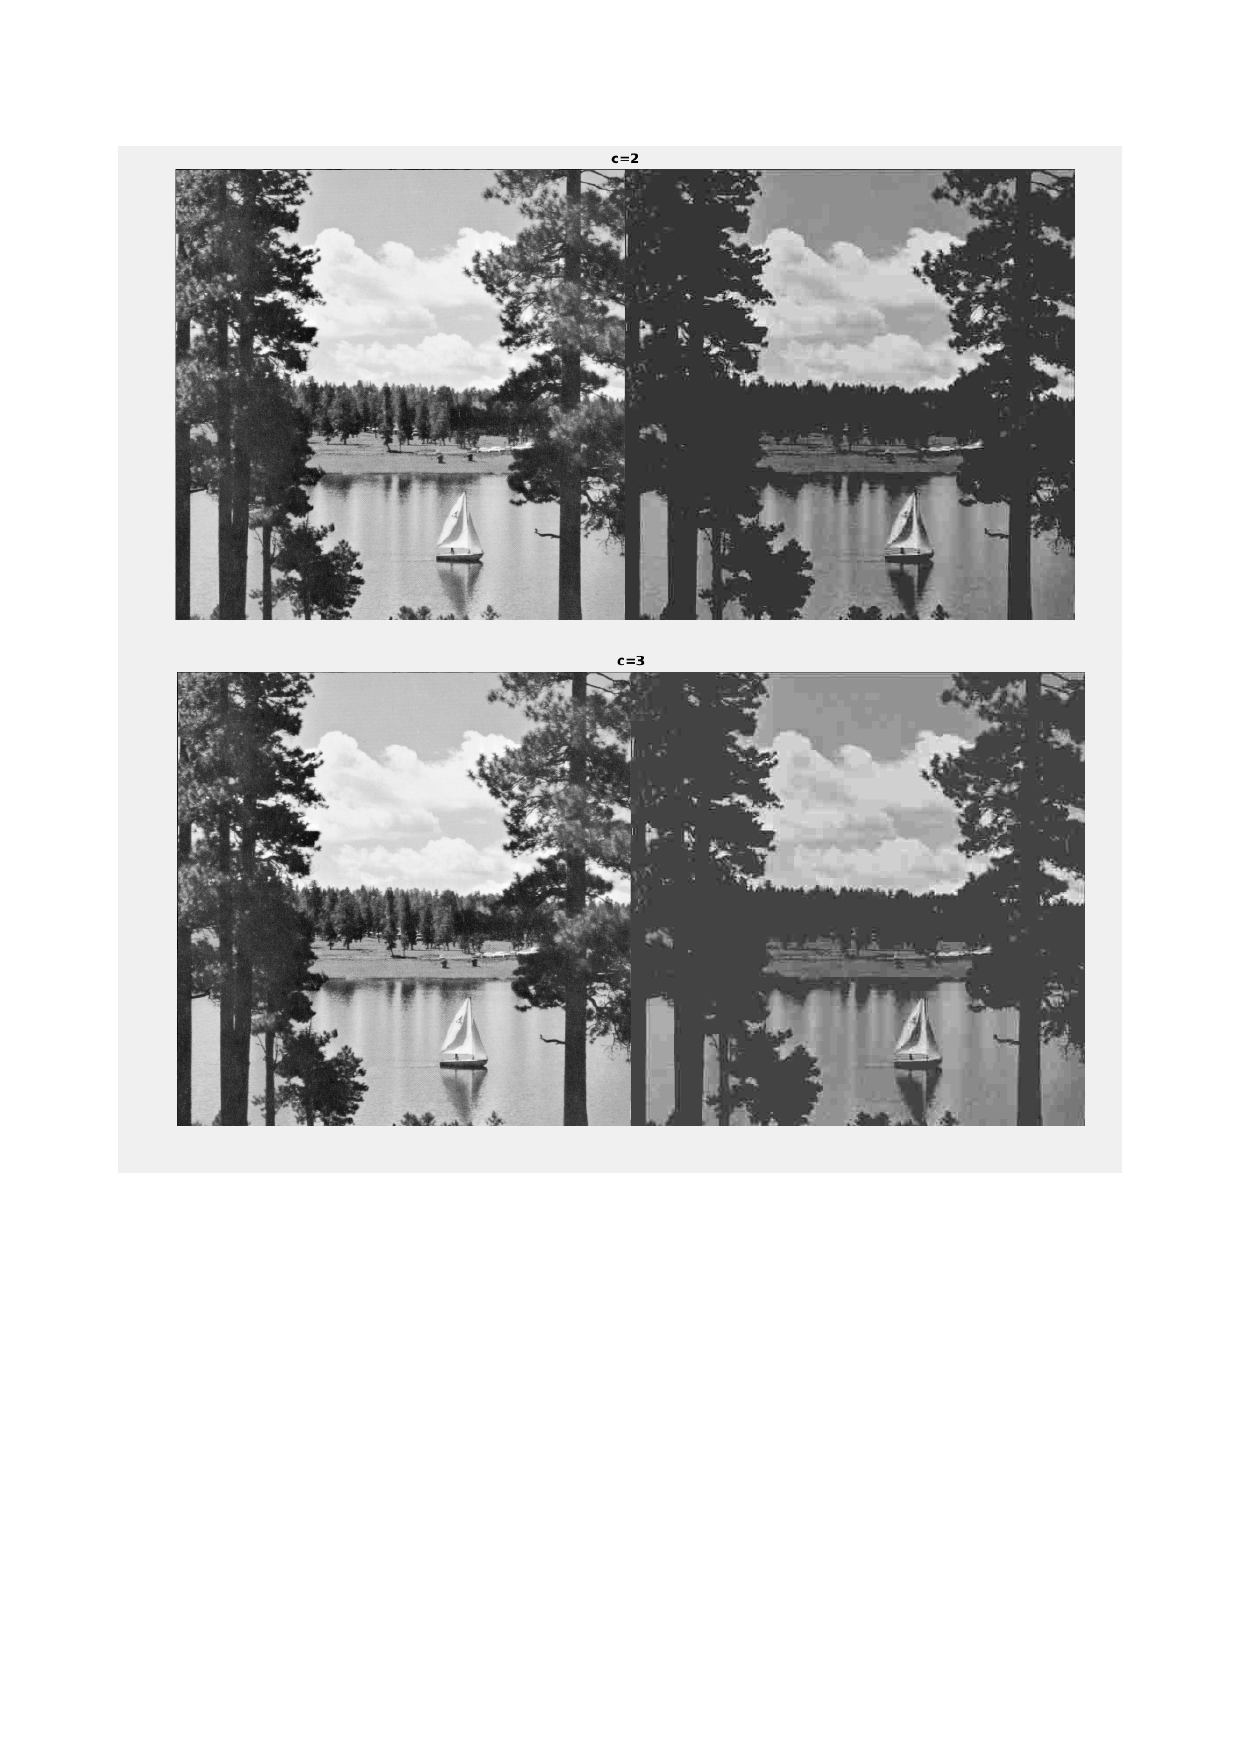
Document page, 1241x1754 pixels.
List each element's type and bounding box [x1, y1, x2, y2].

picture [118, 146, 1123, 1173]
